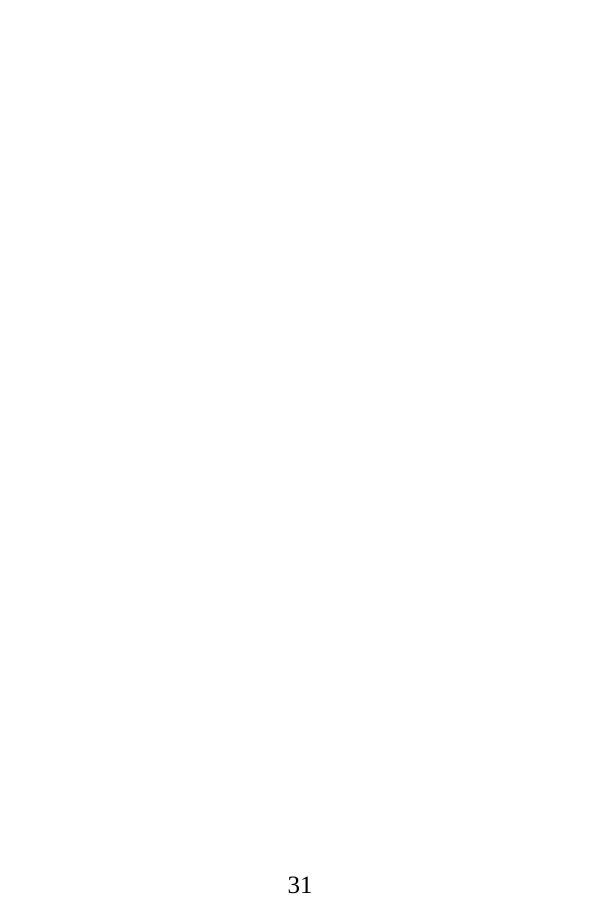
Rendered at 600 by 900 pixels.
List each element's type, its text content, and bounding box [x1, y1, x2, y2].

text I walked Charlie down to my house and changed my damp socks, drank a coffee and then walked back down to Hendrix alone. I gathered some things and drove the car up to Meyers, took a bath, made food (after listening to Okonski's Magnolia.) I looked at my phone for a while and then drove to Open Folk. [37, 423, 562, 560]
text I made peas n’ rice plus a French press of coffee and spent the afternoon eating, drinking, napping and typing on the computer. At six-thirty, I walked to rehearsal with Ryan, Melissa, Charlie, Dulci, Blella(h), June and Max before coming back to Hendrix, eating chocolate out of the pantry and writing in my journal. [37, 37, 562, 196]
text I woke at eight and set my drums for a rehearsal with Ryan and Tina. The center of my back was hurting from being yanked around by Charlie, so I laid down immediately after practice instead of helping them carry things to their cars. I laid on the floor for a while and came up with a plan for the day. [37, 264, 562, 423]
text I ordered an Athletic, sat by the fire pit*, got another drink with Hannah & Chris, talked to Rita about a possible emergency photo shoot, watched the second set, went across the street for a heart-to-heart and then drove home to Charlie the Dog. [37, 560, 562, 673]
text IV.X [37, 219, 562, 242]
text I slept from midnight til 430, ate a clementine, drank a tangerine bubbly, listened to some songs, smoked and wrote in my journal. [37, 673, 562, 741]
